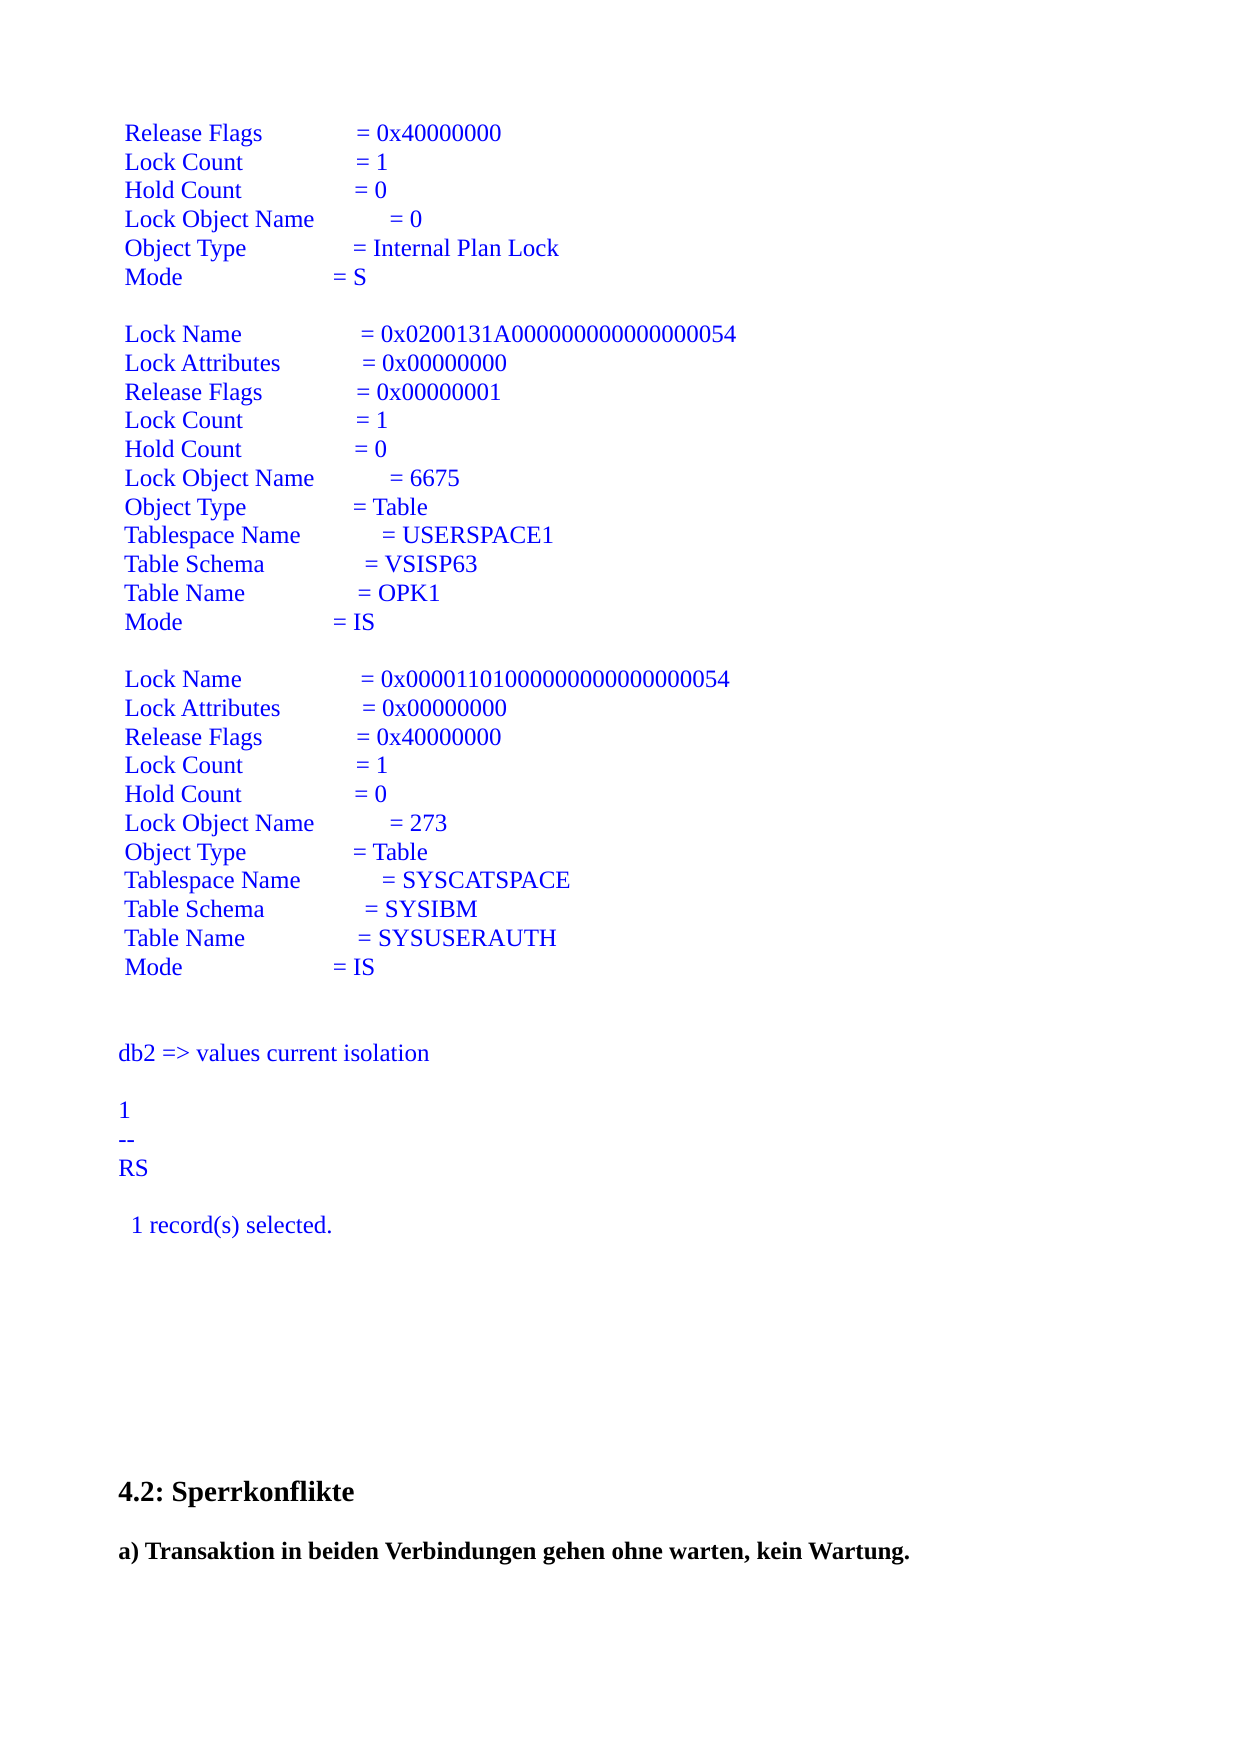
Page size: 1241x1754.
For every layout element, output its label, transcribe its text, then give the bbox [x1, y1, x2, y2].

text Mode = IS [118, 952, 1122, 981]
text 1 [118, 1096, 1122, 1124]
text Lock Count = 1 [118, 147, 1122, 176]
text Table Schema = SYSIBM [118, 894, 1122, 923]
text db2 => values current isolation [118, 1038, 1122, 1067]
text Lock Count = 1 [118, 406, 1122, 434]
text Lock Count = 1 [118, 751, 1122, 779]
text Table Name = SYSUSERAUTH [118, 923, 1122, 952]
text Lock Object Name = 273 [118, 808, 1122, 837]
text Hold Count = 0 [118, 434, 1122, 463]
text Table Schema = VSISP63 [118, 549, 1122, 578]
text Table Name = OPK1 [118, 578, 1122, 607]
text Release Flags = 0x40000000 [118, 722, 1122, 751]
text Object Type = Internal Plan Lock [118, 233, 1122, 262]
text 1 record(s) selected. [118, 1211, 1122, 1239]
text Lock Attributes = 0x00000000 [118, 348, 1122, 377]
text Lock Name = 0x0200131A000000000000000054 [118, 319, 1122, 348]
text Tablespace Name = SYSCATSPACE [118, 866, 1122, 894]
text Hold Count = 0 [118, 779, 1122, 808]
text Object Type = Table [118, 492, 1122, 521]
text Release Flags = 0x40000000 [118, 118, 1122, 147]
text Lock Name = 0x00001101000000000000000054 [118, 664, 1122, 693]
text Lock Object Name = 0 [118, 204, 1122, 233]
text Tablespace Name = USERSPACE1 [118, 521, 1122, 549]
text Mode = IS [118, 607, 1122, 636]
text a) Transaktion in beiden Verbindungen gehen ohne warten, kein Wartung. [118, 1536, 1122, 1565]
text RS [118, 1153, 1122, 1182]
text Release Flags = 0x00000001 [118, 377, 1122, 406]
text Lock Object Name = 6675 [118, 463, 1122, 492]
text Hold Count = 0 [118, 176, 1122, 204]
text 4.2: Sperrkonflikte [118, 1474, 1122, 1508]
text Mode = S [118, 262, 1122, 291]
text -- [118, 1124, 1122, 1153]
text Object Type = Table [118, 837, 1122, 866]
text Lock Attributes = 0x00000000 [118, 693, 1122, 722]
